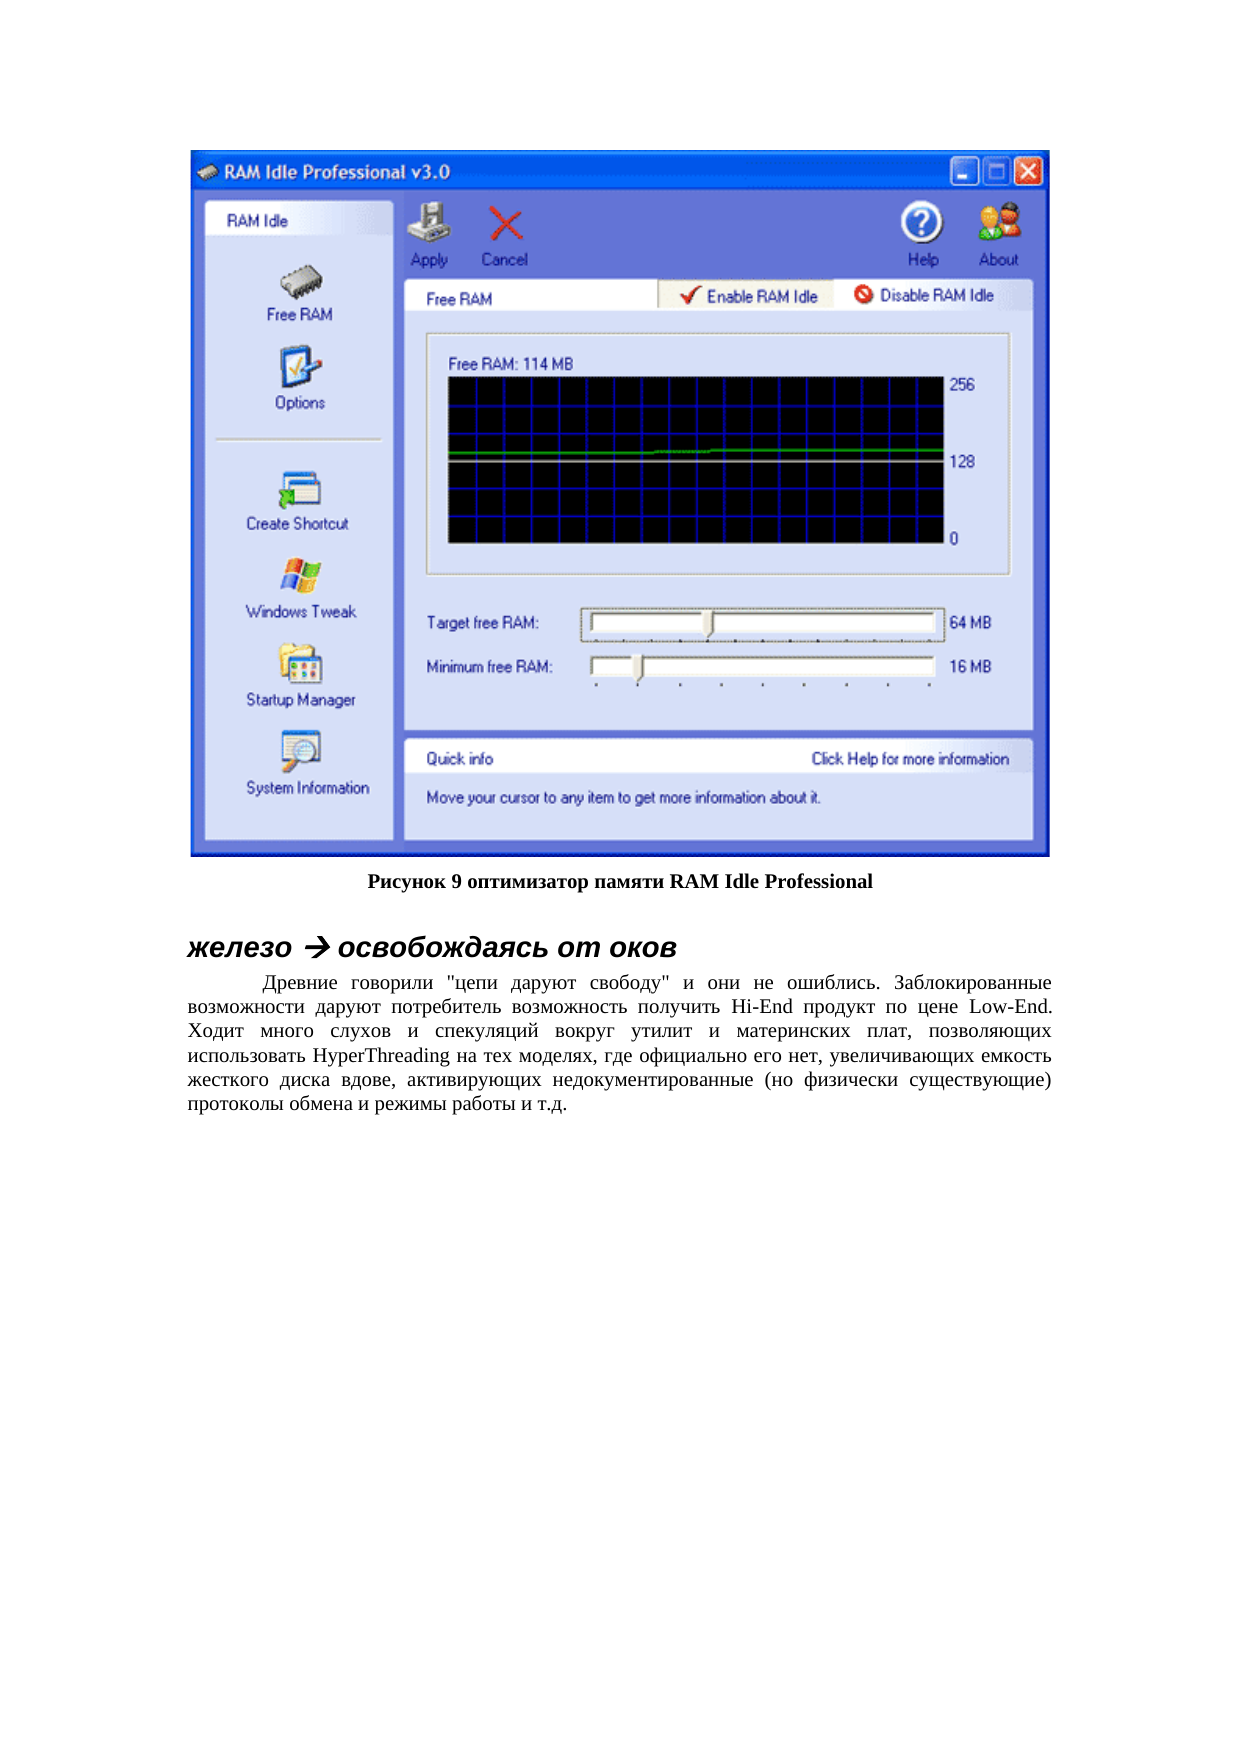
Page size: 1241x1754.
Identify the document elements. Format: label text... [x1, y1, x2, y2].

text Рисунок 9 оптимизатор памяти RAM Idle Professional [187, 869, 1053, 893]
subtitle железо  освобождаясь от оков [187, 930, 1053, 964]
text Древние говорили "цепи даруют свободу" и они не ошиблись. Заблокированные возможности даруют потребитель возможность получить Hi-End продукт по цене Low-End. Ходит много слухов и спекуляций вокруг утилит и материнских плат, позволяющих использовать HyperThreading на тех моделях, где официально его нет, увеличивающих емкость жесткого диска вдове, активирующих недокументированные (но физически существующие) протоколы обмена и режимы работы и т.д. [187, 970, 1053, 1115]
picture [190, 150, 1050, 857]
